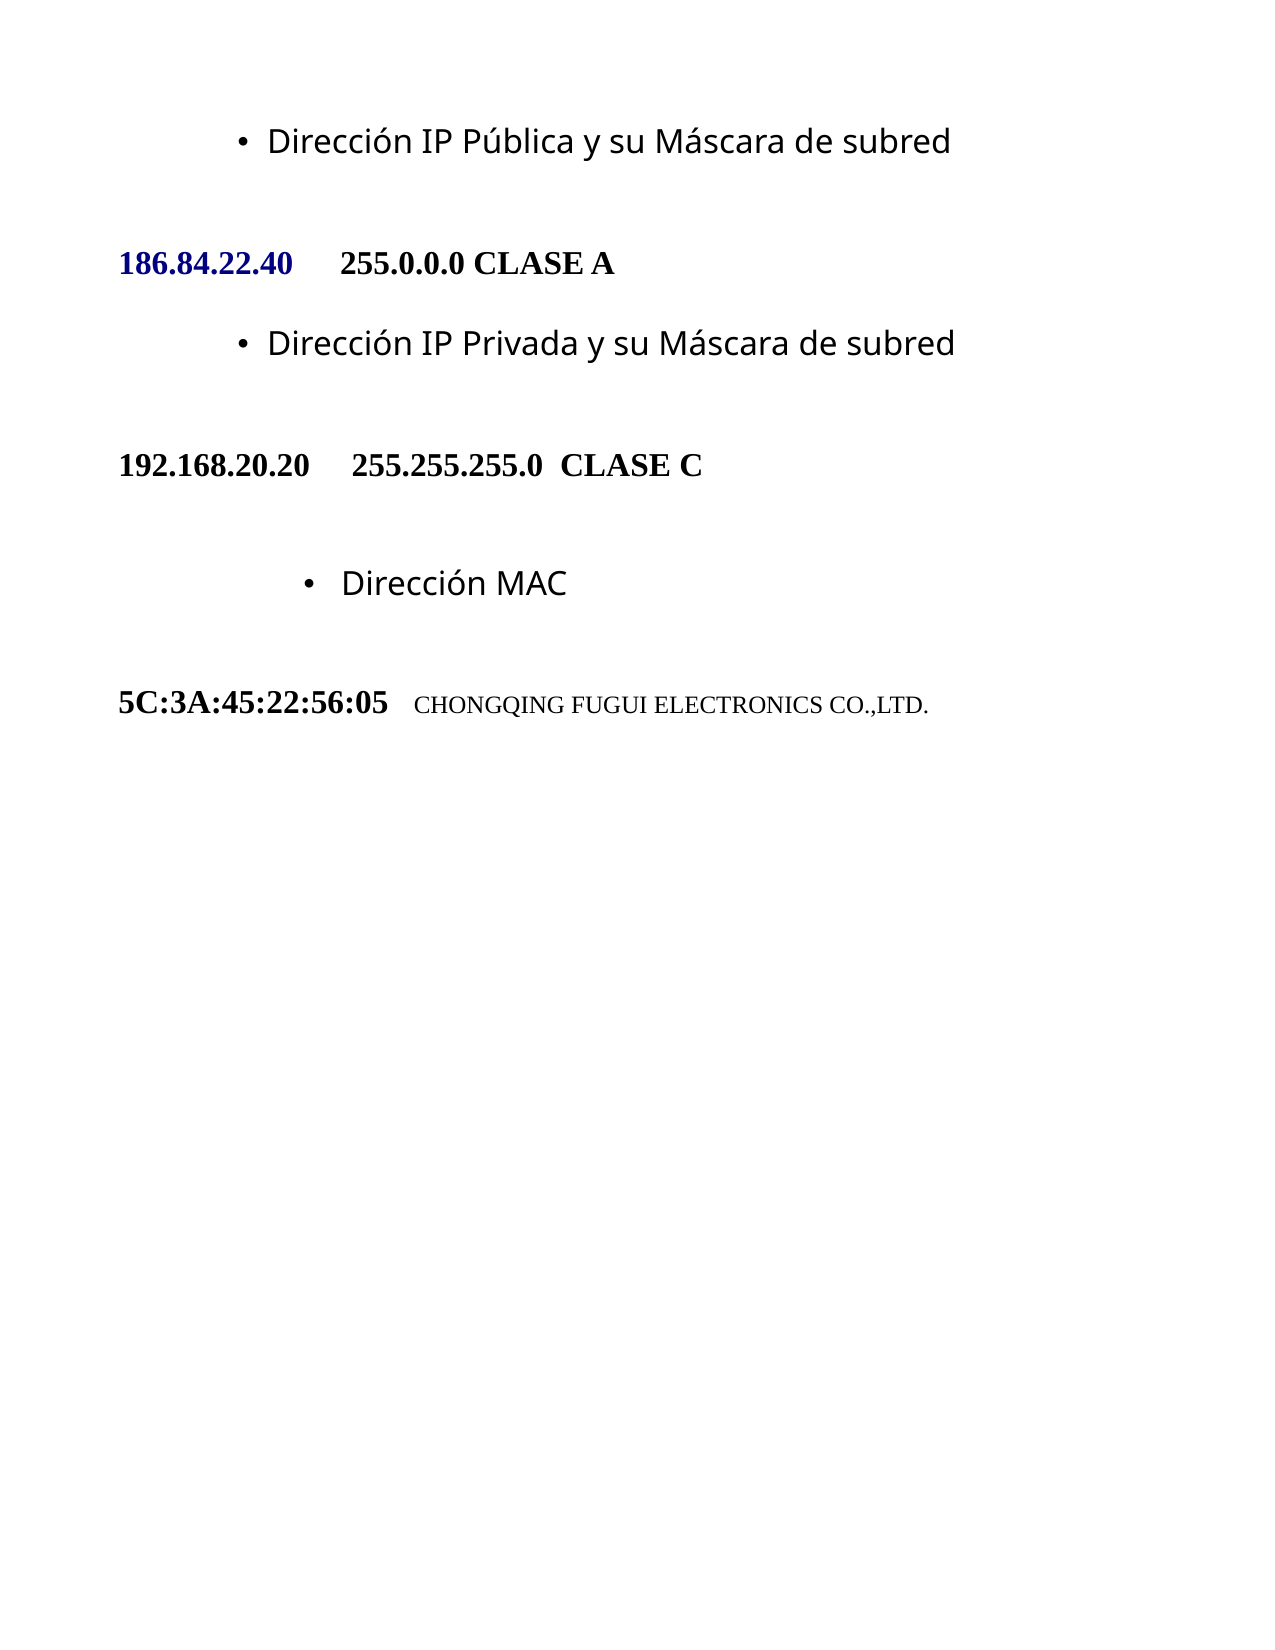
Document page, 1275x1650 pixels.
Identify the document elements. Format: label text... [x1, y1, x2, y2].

list Dirección MAC [303, 560, 1157, 606]
list Dirección IP Privada y su Máscara de subred [237, 320, 1157, 365]
list Dirección IP Pública y su Máscara de subred [237, 118, 1157, 163]
text 192.168.20.20 255.255.255.0 CLASE C [118, 445, 1157, 483]
text 5C:3A:45:22:56:05 CHONGQING FUGUI ELECTRONICS CO.,LTD. [118, 682, 1157, 721]
text 186.84.22.40 255.0.0.0 CLASE A [118, 243, 1157, 282]
